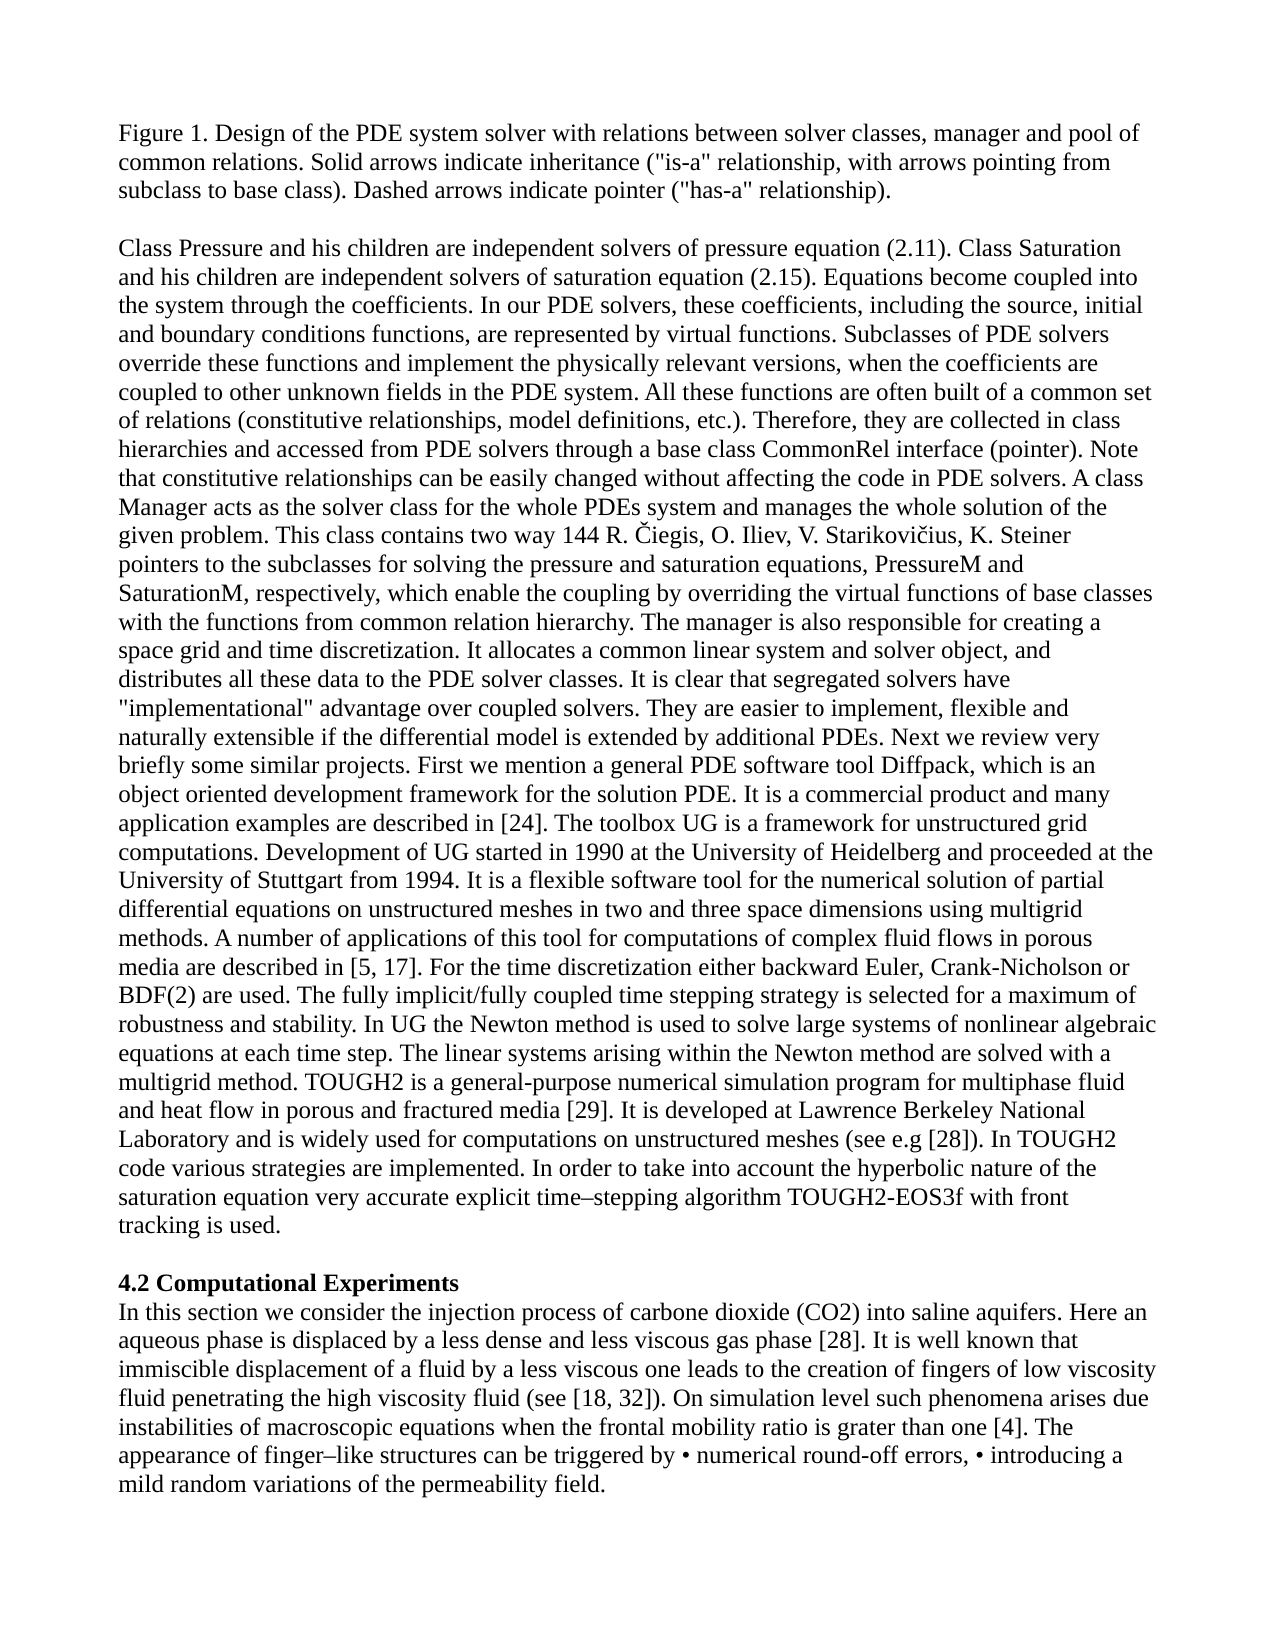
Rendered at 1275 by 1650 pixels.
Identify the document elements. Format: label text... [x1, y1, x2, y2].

text Class Pressure and his children are independent solvers of pressure equation (2.11). Class Saturation and his children are independent solvers of saturation equation (2.15). Equations become coupled into the system through the coefficients. In our PDE solvers, these coefficients, including the source, initial and boundary conditions functions, are represented by virtual functions. Subclasses of PDE solvers override these functions and implement the physically relevant versions, when the coefficients are coupled to other unknown fields in the PDE system. All these functions are often built of a common set of relations (constitutive relationships, model definitions, etc.). Therefore, they are collected in class hierarchies and accessed from PDE solvers through a base class CommonRel interface (pointer). Note that constitutive relationships can be easily changed without affecting the code in PDE solvers. A class Manager acts as the solver class for the whole PDEs system and manages the whole solution of the given problem. This class contains two way 144 R. Čiegis, O. Iliev, V. Starikovičius, K. Steiner pointers to the subclasses for solving the pressure and saturation equations, PressureM and SaturationM, respectively, which enable the coupling by overriding the virtual functions of base classes with the functions from common relation hierarchy. The manager is also responsible for creating a space grid and time discretization. It allocates a common linear system and solver object, and distributes all these data to the PDE solver classes. It is clear that segregated solvers have "implementational" advantage over coupled solvers. They are easier to implement, flexible and naturally extensible if the differential model is extended by additional PDEs. Next we review very briefly some similar projects. First we mention a general PDE software tool Diffpack, which is an object oriented development framework for the solution PDE. It is a commercial product and many application examples are described in [24]. The toolbox UG is a framework for unstructured grid computations. Development of UG started in 1990 at the University of Heidelberg and proceeded at the University of Stuttgart from 1994. It is a flexible software tool for the numerical solution of partial differential equations on unstructured meshes in two and three space dimensions using multigrid methods. A number of applications of this tool for computations of complex fluid flows in porous media are described in [5, 17]. For the time discretization either backward Euler, Crank-Nicholson or BDF(2) are used. The fully implicit/fully coupled time stepping strategy is selected for a maximum of robustness and stability. In UG the Newton method is used to solve large systems of nonlinear algebraic equations at each time step. The linear systems arising within the Newton method are solved with a multigrid method. TOUGH2 is a general-purpose numerical simulation program for multiphase fluid and heat flow in porous and fractured media [29]. It is developed at Lawrence Berkeley National Laboratory and is widely used for computations on unstructured meshes (see e.g [28]). In TOUGH2 code various strategies are implemented. In order to take into account the hyperbolic nature of the saturation equation very accurate explicit time–stepping algorithm TOUGH2-EOS3f with front tracking is used. [118, 233, 1157, 1239]
text 4.2 Computational Experiments [118, 1268, 1157, 1297]
text Figure 1. Design of the PDE system solver with relations between solver classes, manager and pool of common relations. Solid arrows indicate inheritance ("is-a" relationship, with arrows pointing from subclass to base class). Dashed arrows indicate pointer ("has-a" relationship). [118, 118, 1157, 204]
text In this section we consider the injection process of carbone dioxide (CO2) into saline aquifers. Here an aqueous phase is displaced by a less dense and less viscous gas phase [28]. It is well known that immiscible displacement of a fluid by a less viscous one leads to the creation of fingers of low viscosity fluid penetrating the high viscosity fluid (see [18, 32]). On simulation level such phenomena arises due instabilities of macroscopic equations when the frontal mobility ratio is grater than one [4]. The appearance of finger–like structures can be triggered by • numerical round-off errors, • introducing a mild random variations of the permeability field. [118, 1297, 1157, 1498]
